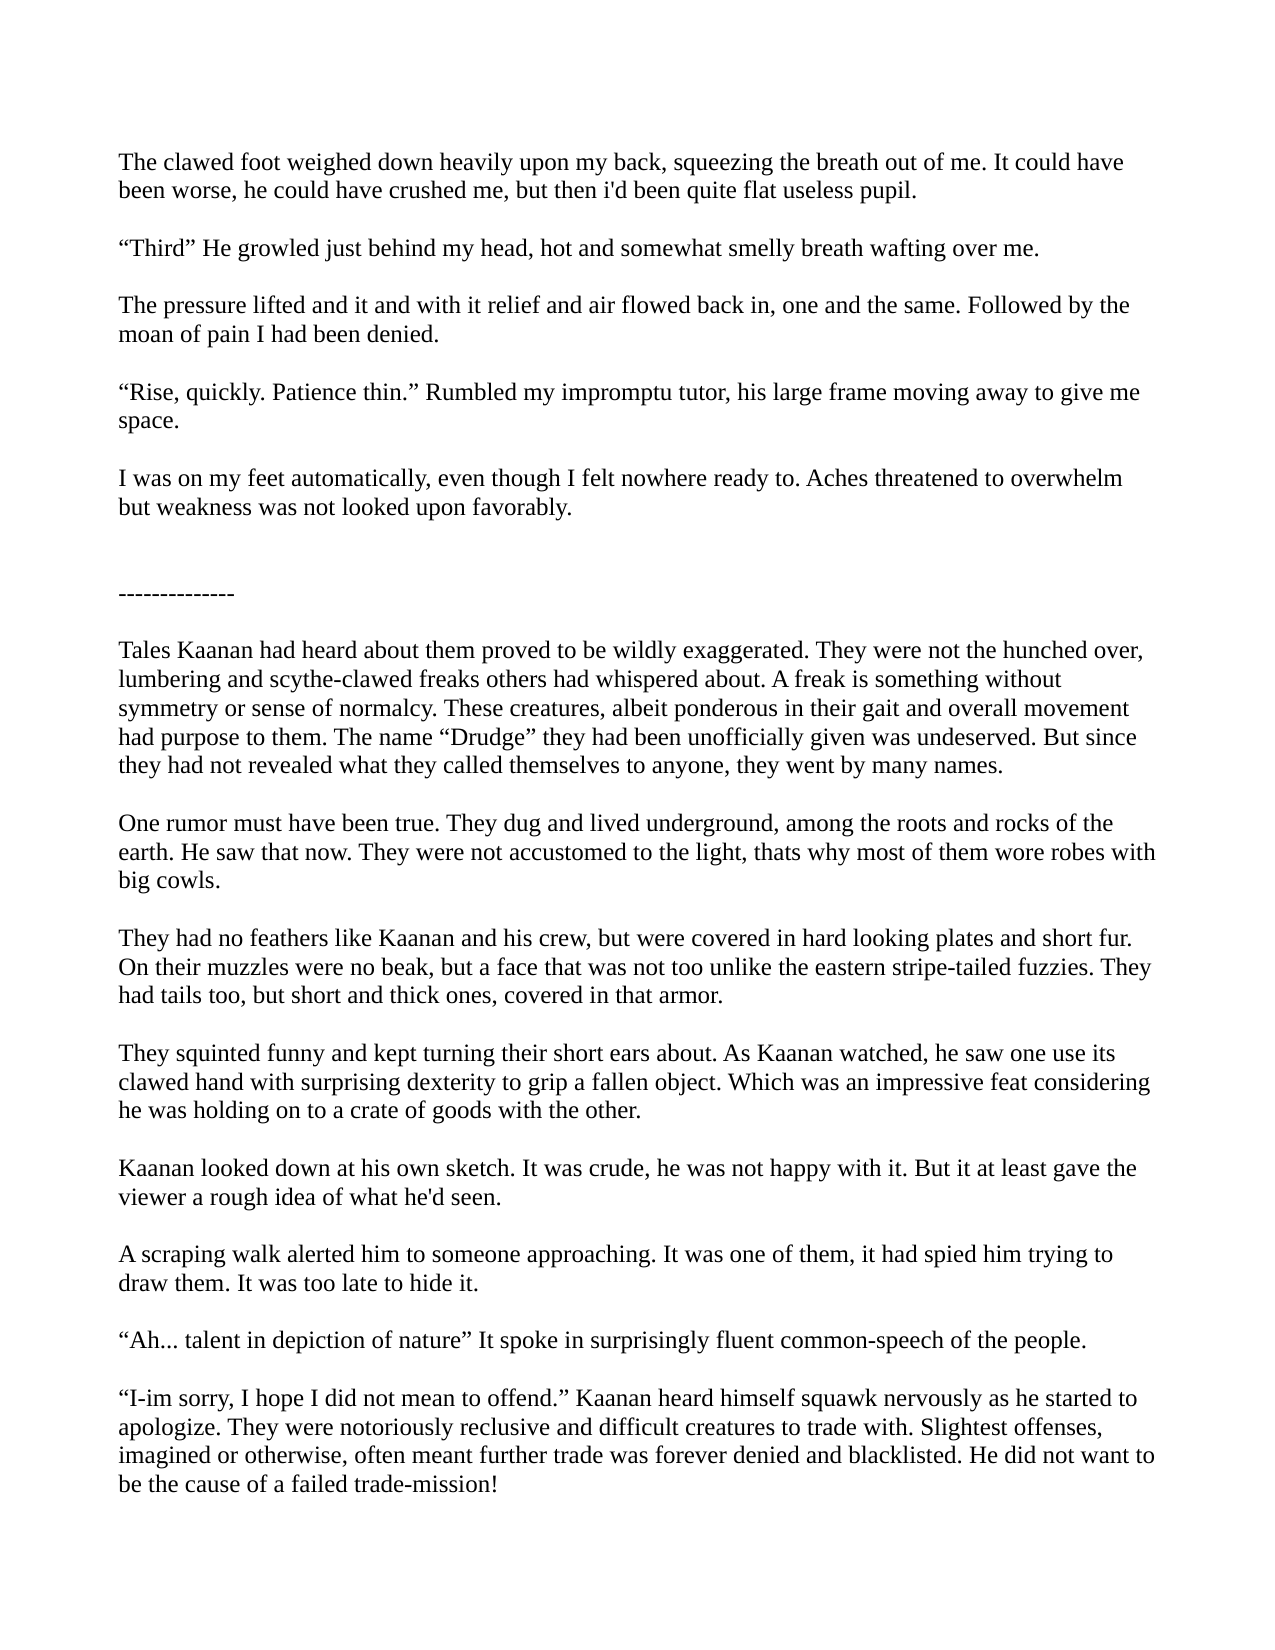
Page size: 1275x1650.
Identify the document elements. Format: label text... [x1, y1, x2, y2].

text “I-im sorry, I hope I did not mean to offend.” Kaanan heard himself squawk nervously as he started to apologize. They were notoriously reclusive and difficult creatures to trade with. Slightest offenses, imagined or otherwise, often meant further trade was forever denied and blacklisted. He did not want to be the cause of a failed trade-mission! [118, 1383, 1157, 1498]
text I was on my feet automatically, even though I felt nowhere ready to. Aches threatened to overwhelm but weakness was not looked upon favorably. [118, 463, 1157, 521]
text “Rise, quickly. Patience thin.” Rumbled my impromptu tutor, his large frame moving away to give me space. [118, 377, 1157, 434]
text They squinted funny and kept turning their short ears about. As Kaanan watched, he saw one use its clawed hand with surprising dexterity to grip a fallen object. Which was an impressive feat considering he was holding on to a crate of goods with the other. [118, 1038, 1157, 1124]
text Tales Kaanan had heard about them proved to be wildly exaggerated. They were not the hunched over, lumbering and scythe-clawed freaks others had whispered about. A freak is something without symmetry or sense of normalcy. These creatures, albeit ponderous in their gait and overall movement had purpose to them. The name “Drudge” they had been unofficially given was undeserved. But since they had not revealed what they called themselves to anyone, they went by many names. [118, 636, 1157, 779]
text “Third” He growled just behind my head, hot and somewhat smelly breath wafting over me. [118, 233, 1157, 262]
text A scraping walk alerted him to someone approaching. It was one of them, it had spied him trying to draw them. It was too late to hide it. [118, 1239, 1157, 1297]
text The clawed foot weighed down heavily upon my back, squeezing the breath out of me. It could have been worse, he could have crushed me, but then i'd been quite flat useless pupil. [118, 147, 1157, 204]
text Kaanan looked down at his own sketch. It was crude, he was not happy with it. But it at least gave the viewer a rough idea of what he'd seen. [118, 1153, 1157, 1211]
text One rumor must have been true. They dug and lived underground, among the roots and rocks of the earth. He saw that now. They were not accustomed to the light, thats why most of them wore robes with big cowls. [118, 808, 1157, 894]
text “Ah... talent in depiction of nature” It spoke in surprisingly fluent common-speech of the people. [118, 1326, 1157, 1354]
text -------------- [118, 578, 1157, 607]
text The pressure lifted and it and with it relief and air flowed back in, one and the same. Followed by the moan of pain I had been denied. [118, 291, 1157, 348]
text They had no feathers like Kaanan and his crew, but were covered in hard looking plates and short fur. On their muzzles were no beak, but a face that was not too unlike the eastern stripe-tailed fuzzies. They had tails too, but short and thick ones, covered in that armor. [118, 923, 1157, 1009]
